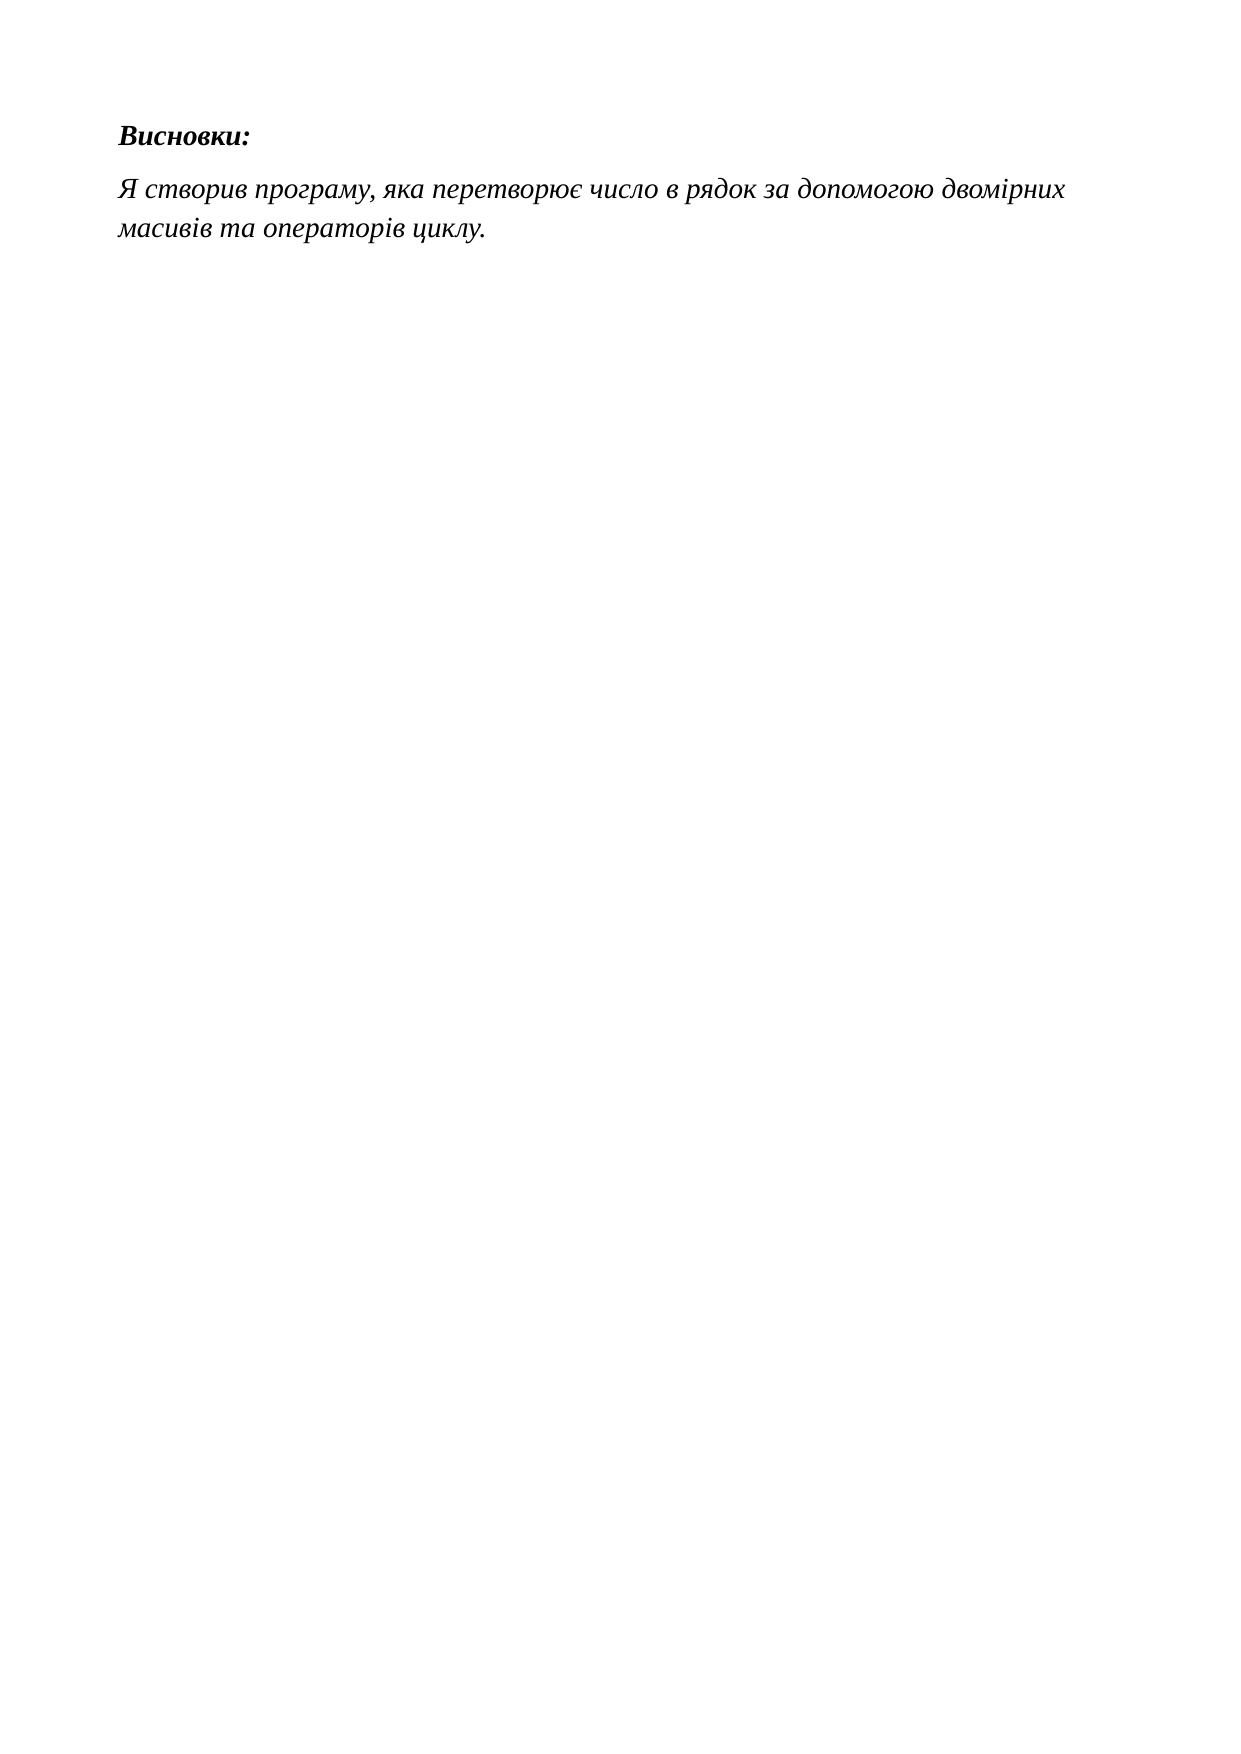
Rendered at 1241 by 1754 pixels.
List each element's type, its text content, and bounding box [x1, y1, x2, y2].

text Висновки: [118, 118, 1122, 152]
text Я створив програму, яка перетворює число в рядок за допомогою двомірних масивів та операторів циклу. [118, 171, 1122, 243]
